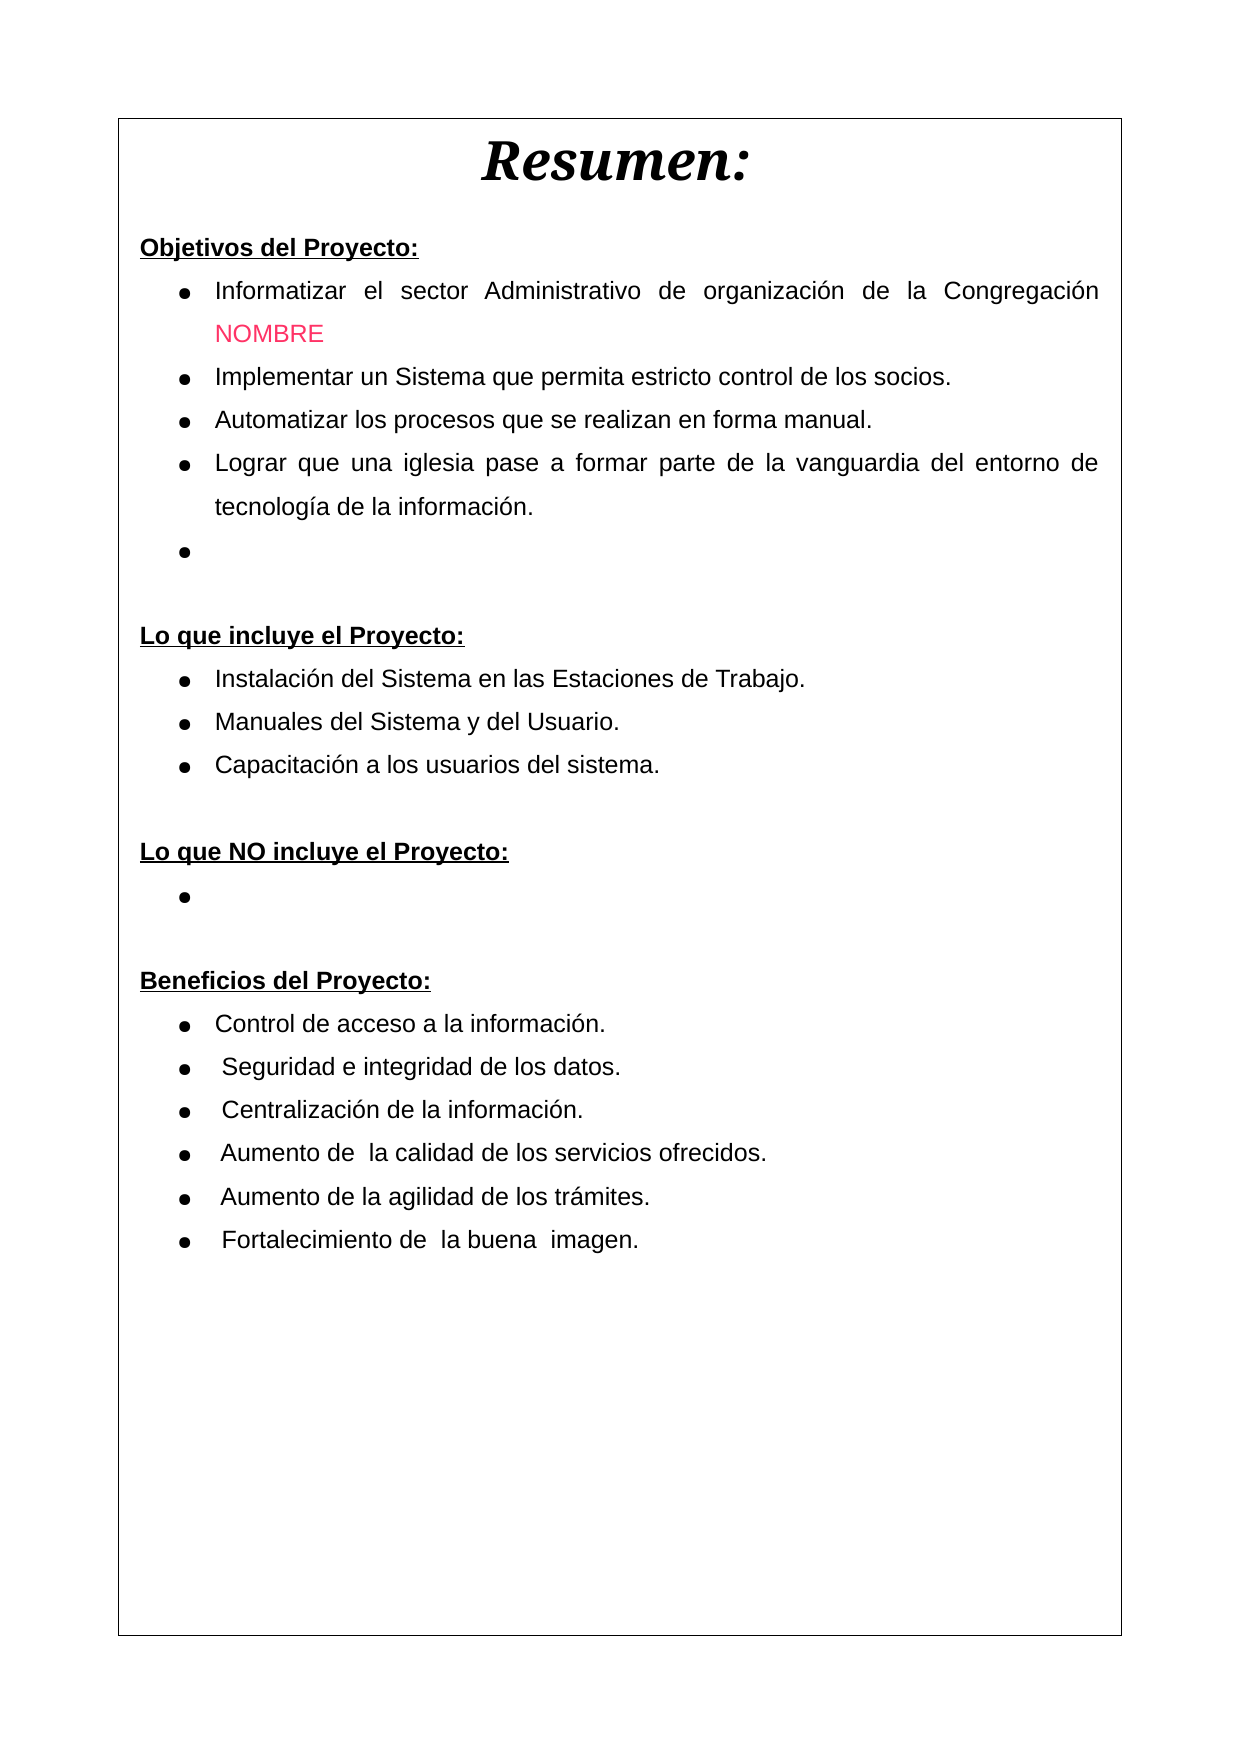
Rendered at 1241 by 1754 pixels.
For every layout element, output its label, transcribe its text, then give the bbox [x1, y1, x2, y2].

list Informatizar el sector Administrativo de organización de la Congregación NOMBRE [177, 276, 1101, 348]
list Fortalecimiento de la buena imagen. [177, 1224, 1101, 1253]
list Aumento de la calidad de los servicios ofrecidos. [177, 1138, 1101, 1167]
text Resumen: [139, 122, 1101, 196]
list Automatizar los procesos que se realizan en forma manual. [177, 405, 1101, 434]
text Beneficios del Proyecto: [139, 966, 1101, 994]
list Aumento de la agilidad de los trámites. [177, 1181, 1101, 1210]
list Seguridad e integridad de los datos. [177, 1052, 1101, 1081]
list Instalación del Sistema en las Estaciones de Trabajo. [177, 664, 1101, 693]
list Control de acceso a la información. [177, 1009, 1101, 1038]
list Implementar un Sistema que permita estricto control de los socios. [177, 362, 1101, 391]
list Manuales del Sistema y del Usuario. [177, 707, 1101, 736]
list Capacitación a los usuarios del sistema. [177, 750, 1101, 779]
text Lo que incluye el Proyecto: [139, 621, 1101, 649]
text Lo que NO incluye el Proyecto: [139, 836, 1101, 865]
text Objetivos del Proyecto: [139, 233, 1101, 261]
list Centralización de la información. [177, 1095, 1101, 1124]
list Lograr que una iglesia pase a formar parte de la vanguardia del entorno de tecnología de la información. [177, 448, 1101, 520]
